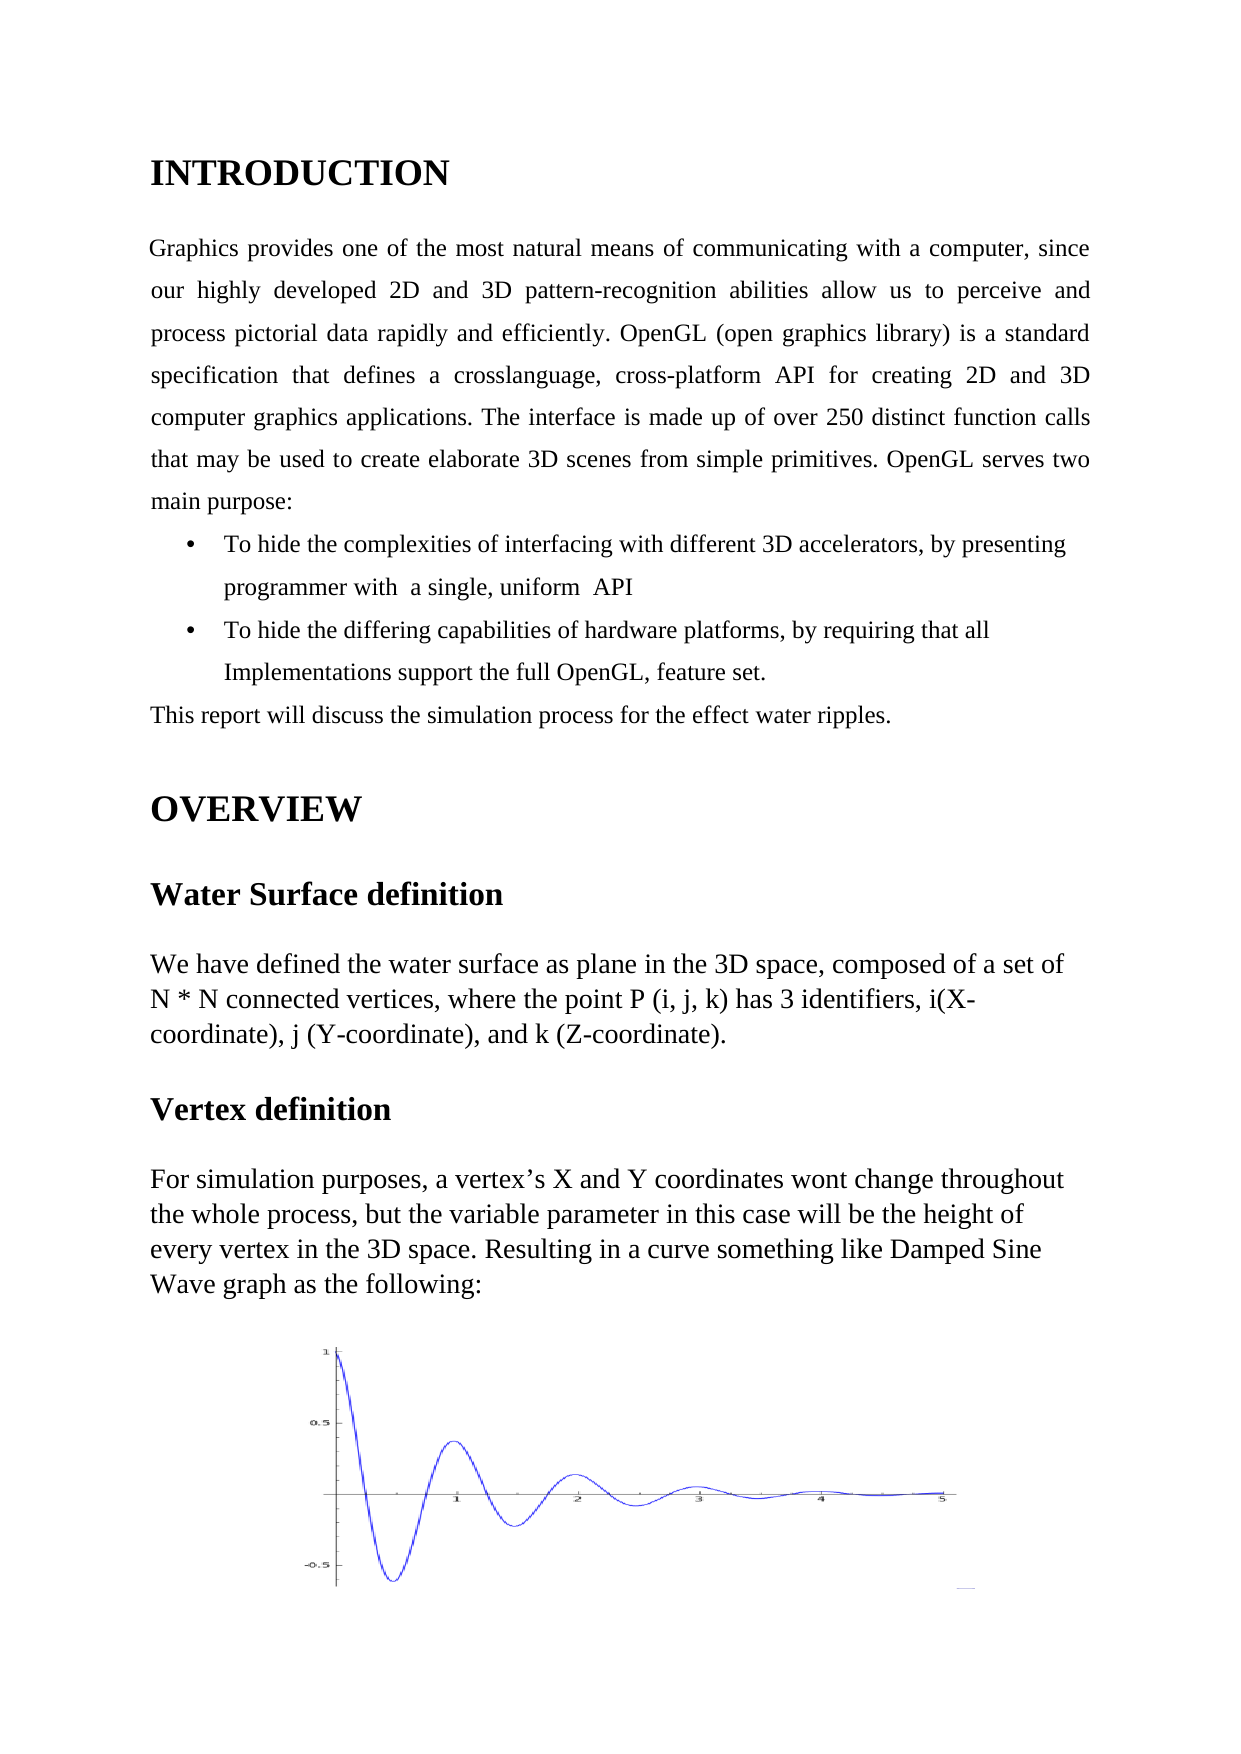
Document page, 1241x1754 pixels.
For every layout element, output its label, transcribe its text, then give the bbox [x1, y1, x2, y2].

picture [232, 1332, 1009, 1589]
text For simulation purposes, a vertex’s X and Y coordinates wont change throughout the whole process, but the variable parameter in this case will be the height of every vertex in the 3D space. Resulting in a curve something like Damped Sine Wave graph as the following: [150, 1162, 1090, 1299]
text OVERVIEW [150, 786, 1090, 829]
text Vertex definition [150, 1089, 1090, 1127]
list To hide the complexities of interfacing with different 3D accelerators, by presenting programmer with a single, uniform API [186, 529, 1090, 600]
text We have defined the water surface as plane in the 3D space, composed of a set of N * N connected vertices, where the point P (i, j, k) has 3 identifiers, i(X-coordinate), j (Y-coordinate), and k (Z-coordinate). [150, 947, 1090, 1050]
text Graphics provides one of the most natural means of communicating with a computer, since our highly developed 2D and 3D pattern-recognition abilities allow us to perceive and process pictorial data rapidly and efficiently. OpenGL (open graphics library) is a standard specification that defines a crosslanguage, cross-platform API for creating 2D and 3D computer graphics applications. The interface is made up of over 250 distinct function calls that may be used to create elaborate 3D scenes from simple primitives. OpenGL serves two main purpose: [148, 233, 1091, 515]
text Water Surface definition [150, 874, 1090, 913]
list To hide the differing capabilities of hardware platforms, by requiring that all Implementations support the full OpenGL, feature set. [186, 614, 1090, 686]
text INTRODUCTION [150, 150, 1090, 193]
text This report will discuss the simulation process for the effect water ripples. [150, 700, 1090, 729]
